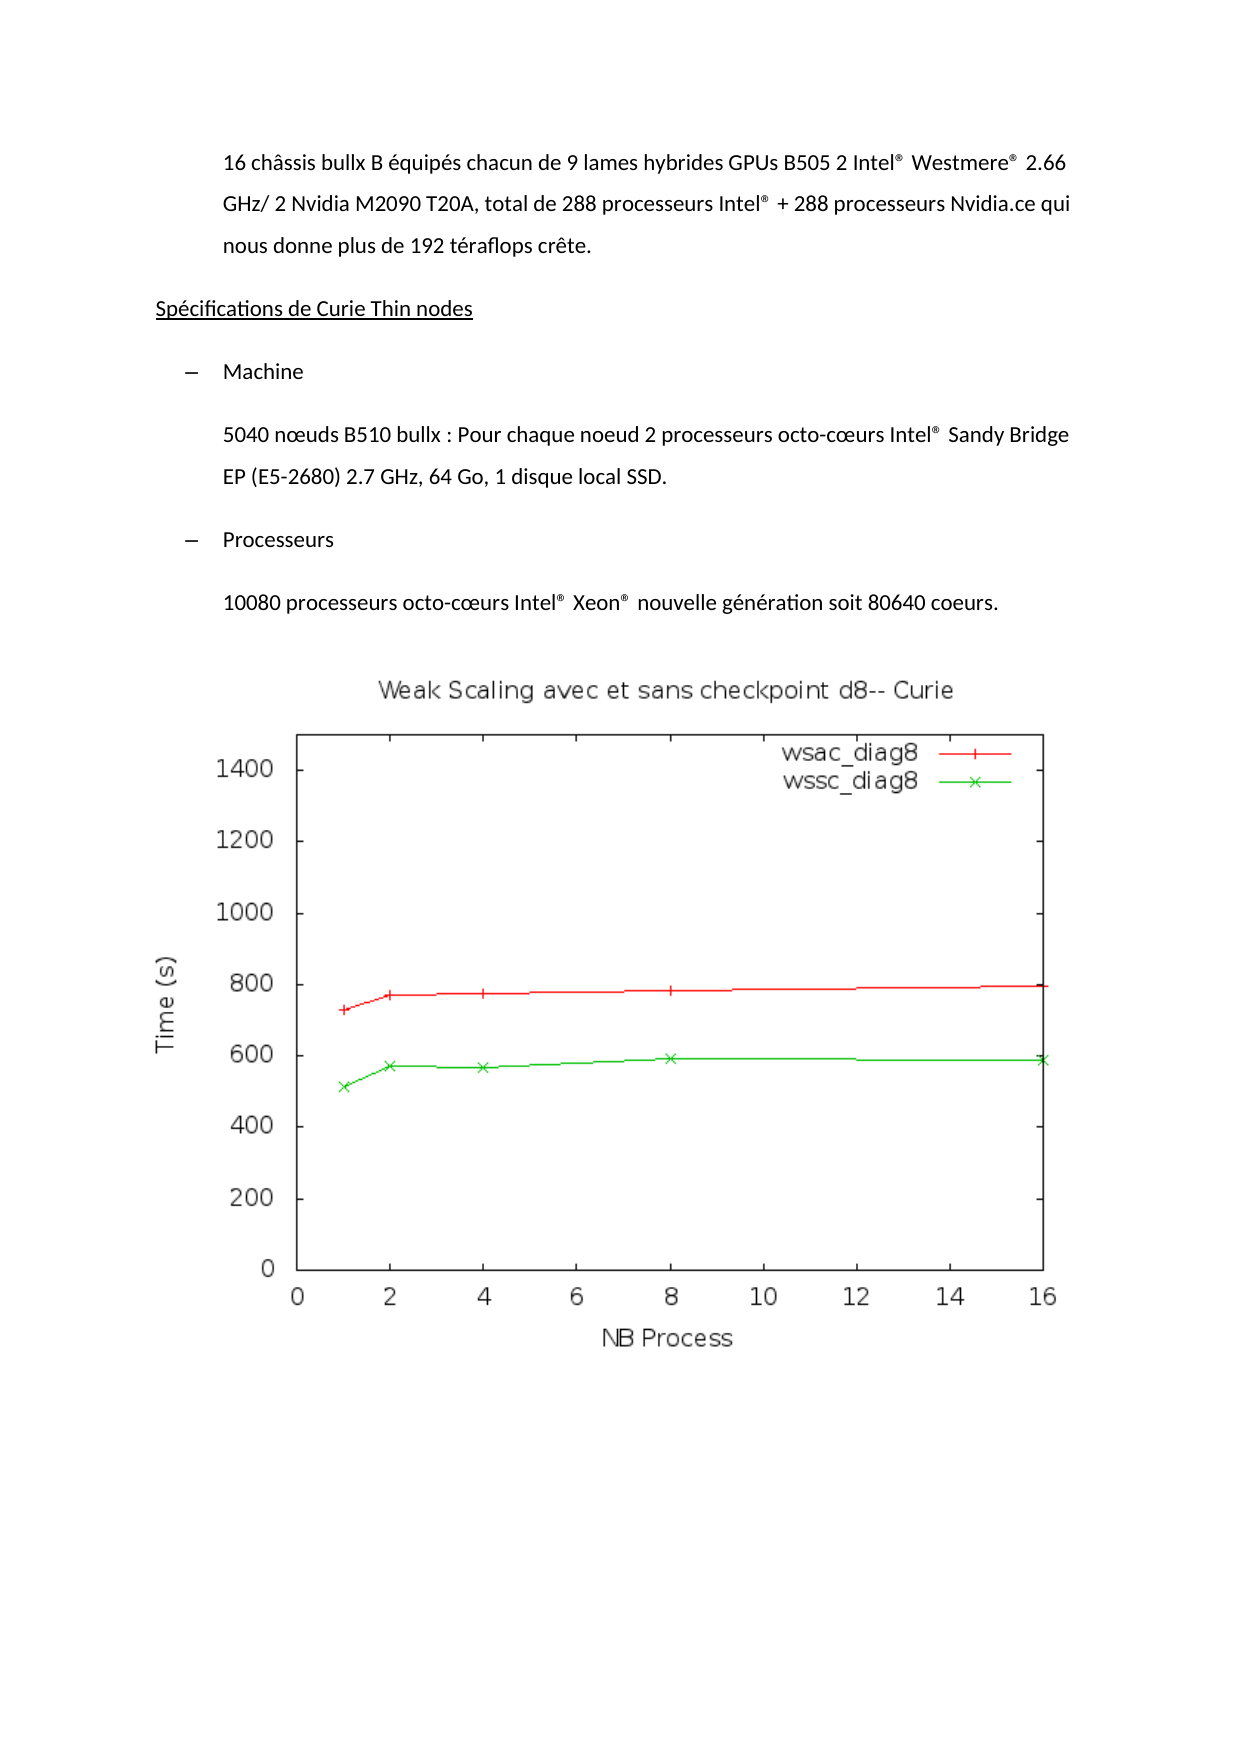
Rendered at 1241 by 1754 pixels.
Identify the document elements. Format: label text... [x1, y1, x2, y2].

list Processeurs [185, 525, 1093, 553]
picture [147, 650, 1093, 1360]
list Spécifications de Curie Thin nodes [118, 294, 1093, 322]
list Machine [185, 357, 1093, 385]
list 16 châssis bullx B équipés chacun de 9 lames hybrides GPUs B505 2 Intel® Westmere® 2.66 GHz/ 2 Nvidia M2090 T20A, total de 288 processeurs Intel® + 288 processeurs Nvidia.ce qui nous donne plus de 192 téraflops crête. [185, 148, 1093, 259]
list 5040 nœuds B510 bullx : Pour chaque noeud 2 processeurs octo-cœurs Intel® Sandy Bridge EP (E5-2680) 2.7 GHz, 64 Go, 1 disque local SSD. [185, 420, 1093, 490]
list 10080 processeurs octo-cœurs Intel® Xeon® nouvelle génération soit 80640 coeurs. [185, 588, 1093, 616]
